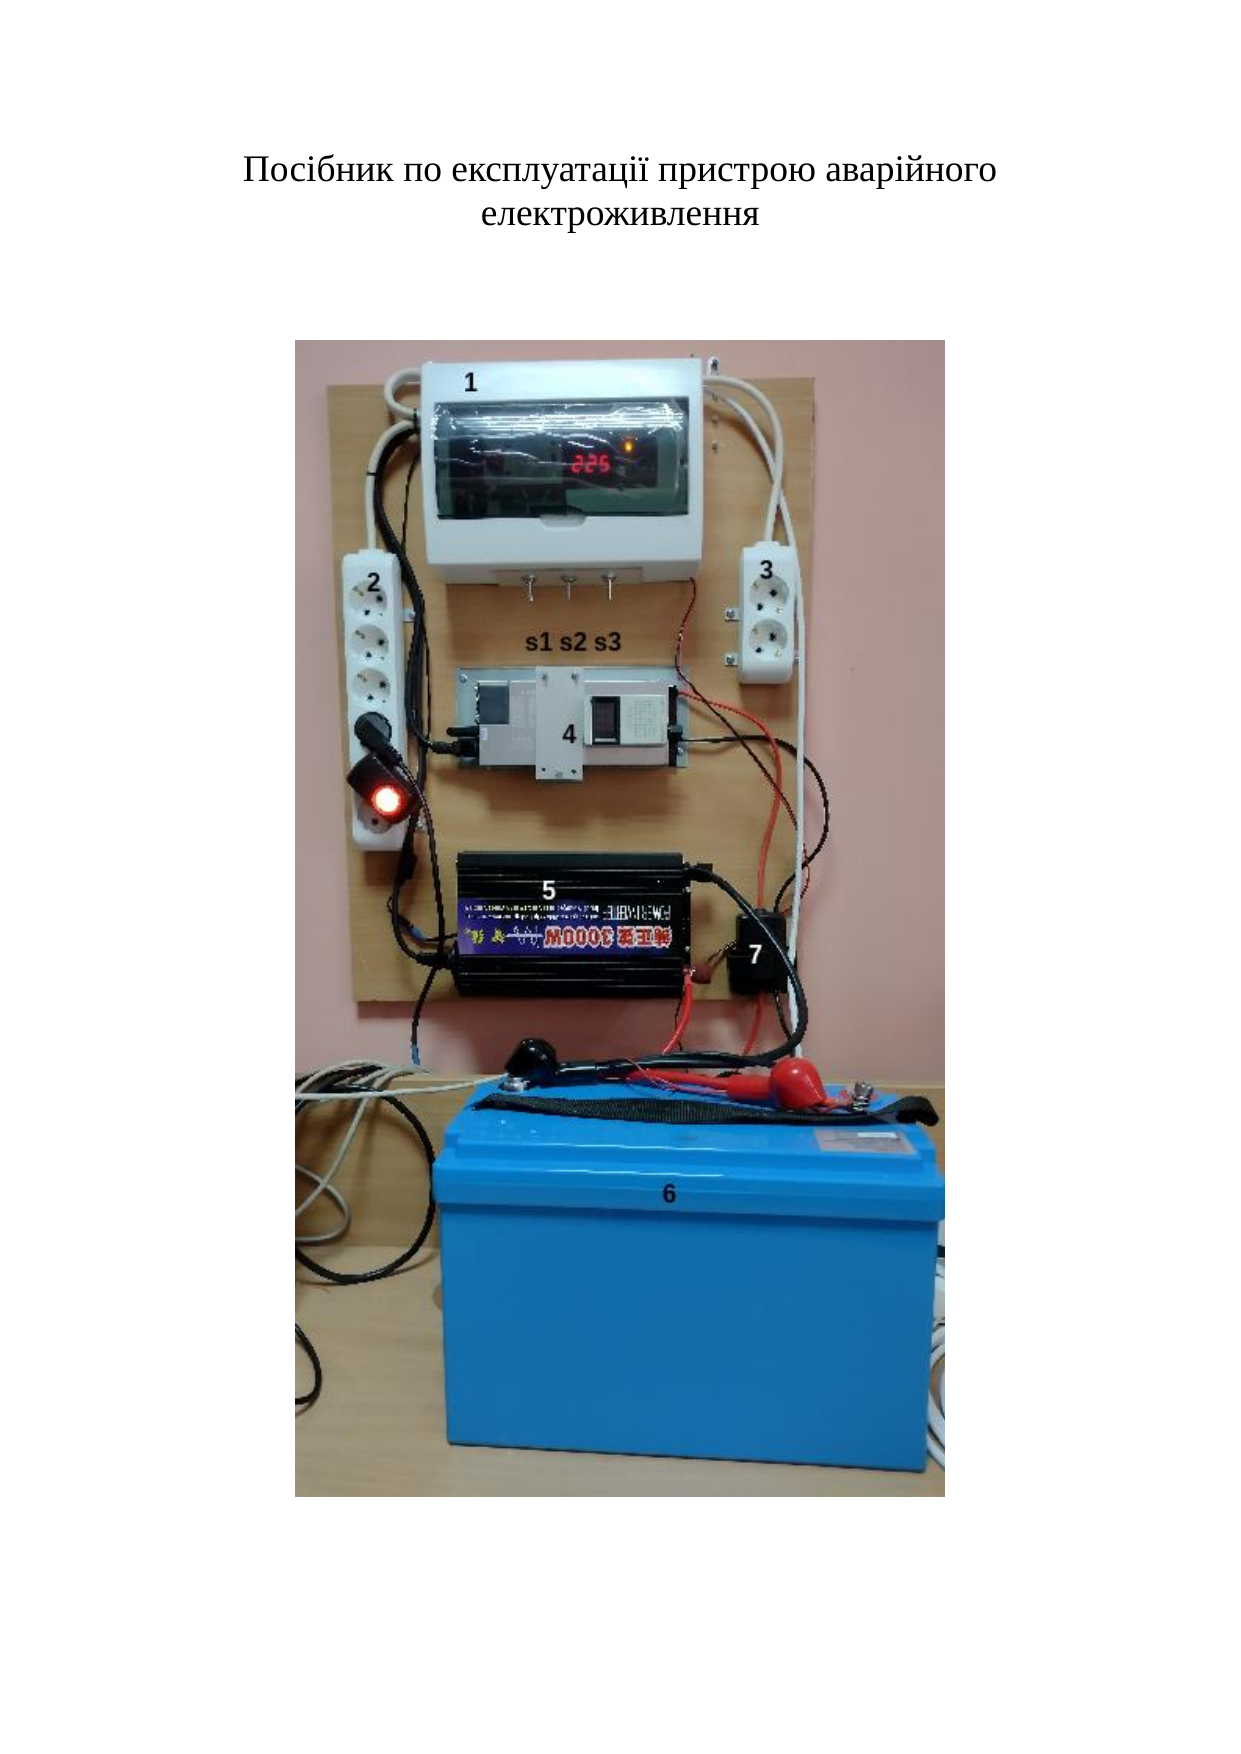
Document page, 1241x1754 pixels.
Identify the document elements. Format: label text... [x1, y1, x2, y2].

text Посібник по експлуатації пристрою аварійного електроживлення [118, 147, 1122, 233]
picture [295, 340, 945, 1497]
